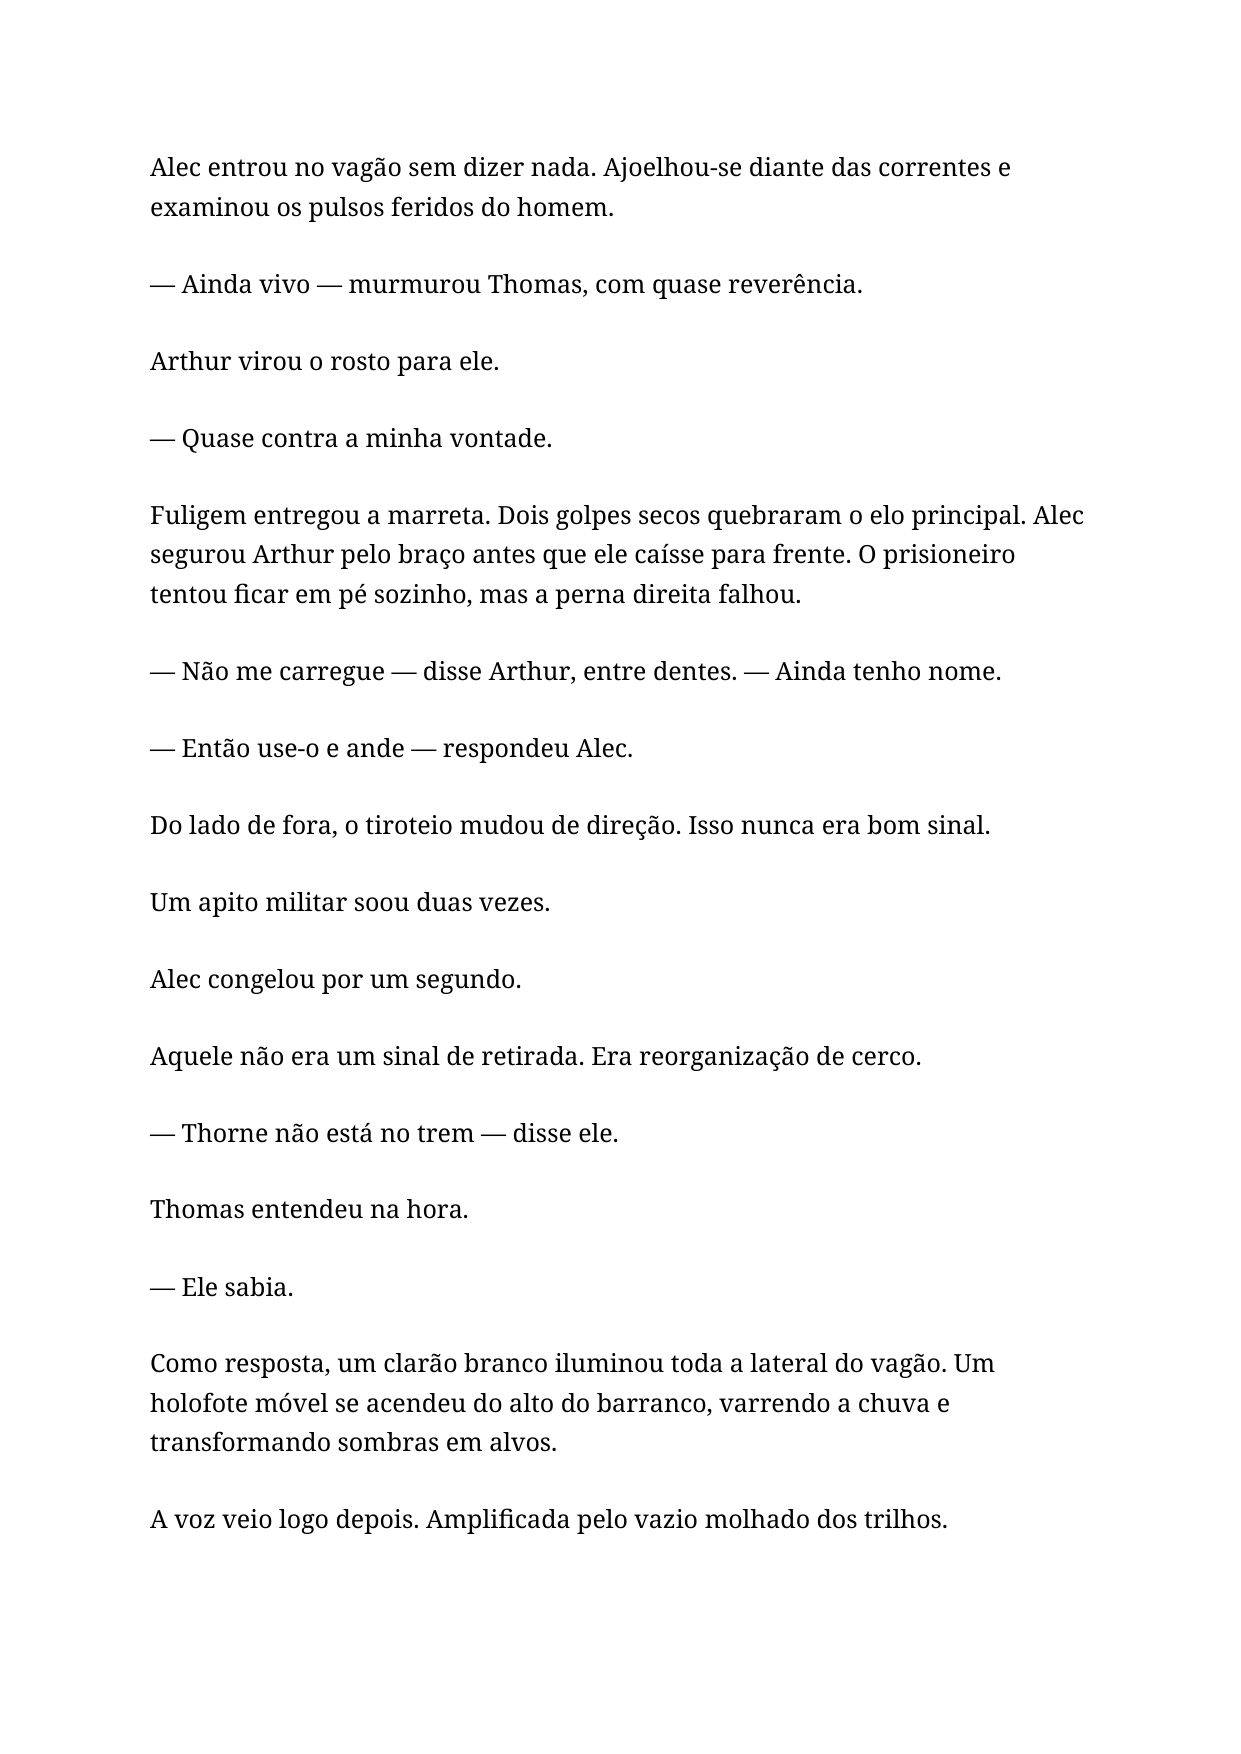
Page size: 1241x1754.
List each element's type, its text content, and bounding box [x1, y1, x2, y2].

text Arthur virou o rosto para ele. [150, 343, 1090, 377]
text A voz veio logo depois. Amplificada pelo vazio molhado dos trilhos. [150, 1502, 1090, 1536]
text Fuligem entregou a marreta. Dois golpes secos quebraram o elo principal. Alec segurou Arthur pelo braço antes que ele caísse para frente. O prisioneiro tentou ficar em pé sozinho, mas a perna direita falhou. [150, 497, 1090, 610]
text Alec congelou por um segundo. [150, 961, 1090, 995]
text — Quase contra a minha vontade. [150, 420, 1090, 454]
text — Então use-o e ande — respondeu Alec. [150, 730, 1090, 764]
text Como resposta, um clarão branco iluminou toda a lateral do vagão. Um holofote móvel se acendeu do alto do barranco, varrendo a chuva e transformando sombras em alvos. [150, 1346, 1090, 1459]
text — Ele sabia. [150, 1269, 1090, 1303]
text Aquele não era um sinal de retirada. Era reorganização de cerco. [150, 1038, 1090, 1072]
text — Não me carregue — disse Arthur, entre dentes. — Ainda tenho nome. [150, 653, 1090, 687]
text — Ainda vivo — murmurou Thomas, com quase reverência. [150, 266, 1090, 301]
text Do lado de fora, o tiroteio mudou de direção. Isso nunca era bom sinal. [150, 807, 1090, 841]
text Thomas entendeu na hora. [150, 1192, 1090, 1226]
text Alec entrou no vagão sem dizer nada. Ajoelhou-se diante das correntes e examinou os pulsos feridos do homem. [150, 150, 1090, 223]
text — Thorne não está no trem — disse ele. [150, 1115, 1090, 1149]
text Um apito militar soou duas vezes. [150, 884, 1090, 918]
